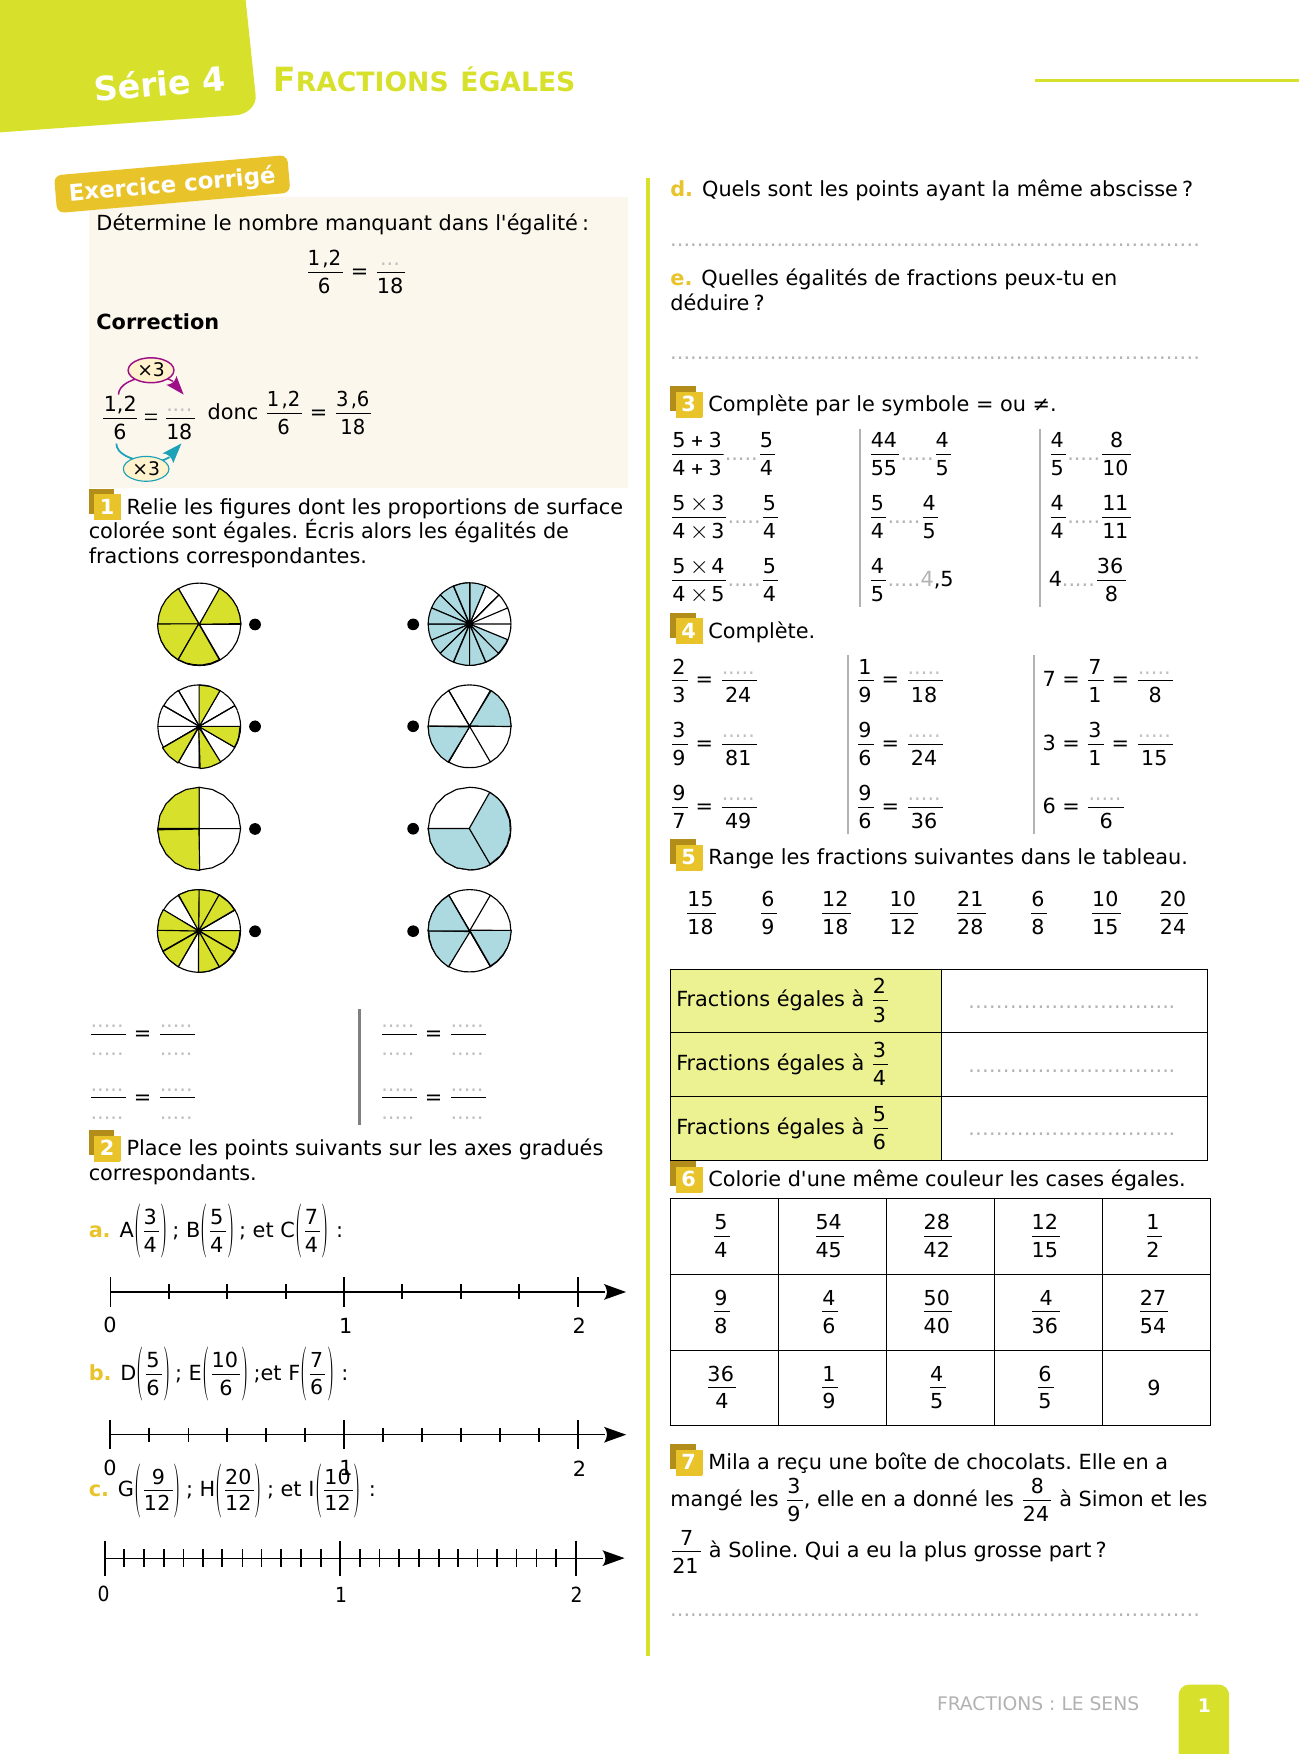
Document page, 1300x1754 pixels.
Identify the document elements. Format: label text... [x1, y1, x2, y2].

list A ; B ; et C : [88, 1203, 629, 1259]
table_header [671, 1199, 778, 1274]
text = [88, 1009, 338, 1061]
subtitle Place les points suivants sur les axes gradués correspondants. [88, 1130, 629, 1185]
text = [88, 1072, 338, 1124]
table_cell [779, 1275, 886, 1349]
table_cell [887, 1351, 994, 1425]
text 4..... [1048, 555, 1211, 606]
table_header [873, 876, 940, 951]
subtitle Correction [96, 310, 615, 334]
table_header [738, 876, 805, 951]
text ..... [869, 429, 1031, 480]
list D ; E ;et F : [88, 1283, 629, 1403]
table_header [995, 1199, 1102, 1274]
table_header [1008, 876, 1075, 951]
text ..... [1048, 492, 1211, 543]
table_cell [995, 1351, 1102, 1425]
list G ; H ; et I : [88, 1462, 629, 1519]
text = [670, 655, 838, 707]
text ..... [1048, 429, 1211, 480]
table_cell Fractions égales à [671, 1097, 941, 1160]
text = [856, 655, 1024, 707]
text ..... [869, 492, 1031, 543]
subtitle Range les fractions suivantes dans le tableau. [696, 839, 1211, 870]
text ..... [670, 492, 851, 543]
table_cell [887, 1275, 994, 1349]
text = [670, 782, 838, 833]
text = [856, 782, 1024, 833]
table_cell ………………………... [942, 1033, 1207, 1096]
text = [856, 718, 1024, 770]
subtitle donc = [96, 358, 615, 481]
table_header Fractions égales à [671, 970, 941, 1032]
subtitle Mila a reçu une boîte de chocolats. Elle en a mangé les , elle en a donné les à Simon et les à Soline. Qui a eu la plus grosse part ? [670, 1444, 1211, 1578]
table_header [887, 1199, 994, 1274]
table_cell [671, 1351, 778, 1425]
table_cell [1103, 1275, 1210, 1349]
text 6 = [1042, 782, 1211, 833]
subtitle Complète par le symbole = ou ≠. [696, 386, 1211, 417]
text = [670, 718, 838, 770]
list Quels sont les points ayant la même abscisse ? [670, 177, 1211, 201]
text 7 = = [1042, 655, 1211, 707]
table_cell [671, 1275, 778, 1349]
table_header [670, 876, 738, 951]
table_header [940, 876, 1008, 951]
text = [379, 1009, 629, 1061]
list Quelles égalités de fractions peux-tu en déduire ? [670, 266, 1211, 315]
subtitle = [96, 247, 615, 298]
subtitle Détermine le nombre manquant dans l'égalité : [96, 211, 615, 235]
table_header [1103, 1199, 1210, 1274]
text .....4,5 [869, 555, 1031, 606]
table_cell Fractions égales à [671, 1033, 941, 1096]
table_header [779, 1199, 886, 1274]
table_cell ………………………... [942, 1097, 1207, 1160]
text ..... [670, 555, 851, 606]
text = [379, 1072, 629, 1124]
subtitle Colorie d'une même couleur les cases égales. [696, 1161, 1211, 1192]
subtitle Complète. [670, 612, 1211, 643]
table_cell [995, 1275, 1102, 1349]
table_header ………………………... [942, 970, 1207, 1032]
subtitle Relie les figures dont les proportions de surface colorée sont égales. Écris alors les égalités de fractions correspondantes. [88, 231, 629, 568]
text ..... [670, 429, 851, 480]
text 3 = = [1042, 718, 1211, 770]
table_cell 9 [1103, 1351, 1210, 1425]
table_header [805, 876, 873, 951]
table_cell [779, 1351, 886, 1425]
table_header [1075, 876, 1143, 951]
table_header [1143, 876, 1210, 951]
